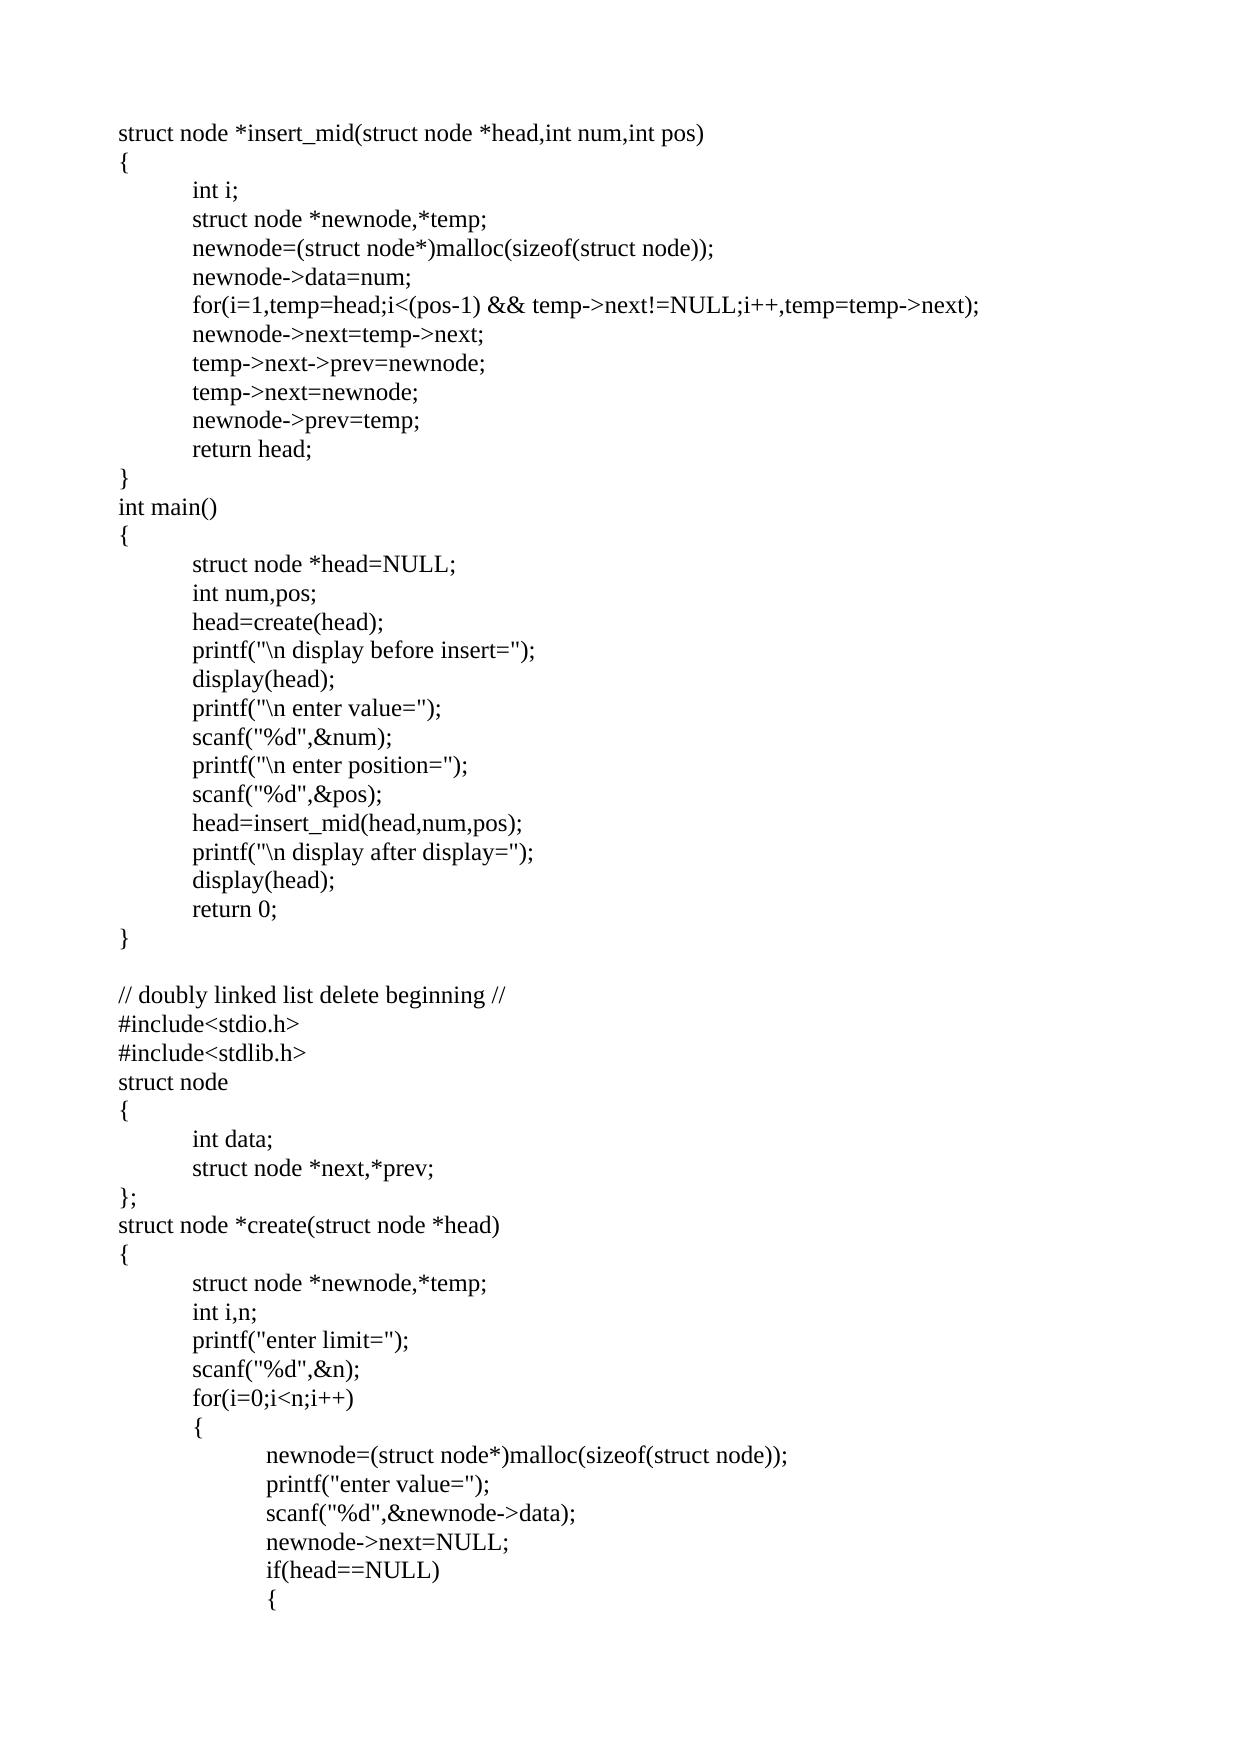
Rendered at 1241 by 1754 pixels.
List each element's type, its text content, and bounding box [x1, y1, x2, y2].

text printf("\n display after display="); [118, 837, 1122, 866]
text return 0; [118, 894, 1122, 923]
text struct node *insert_mid(struct node *head,int num,int pos) [118, 118, 1122, 147]
text scanf("%d",&n); [118, 1354, 1122, 1383]
text newnode->prev=temp; [118, 406, 1122, 434]
text struct node *next,*prev; [118, 1153, 1122, 1182]
text int main() [118, 492, 1122, 521]
text struct node *head=NULL; [118, 549, 1122, 578]
text // doubly linked list delete beginning // [118, 981, 1122, 1009]
text int i,n; [118, 1297, 1122, 1326]
text } [118, 923, 1122, 952]
text struct node [118, 1067, 1122, 1096]
text printf("enter value="); [118, 1469, 1122, 1498]
text printf("\n enter position="); [118, 751, 1122, 779]
text struct node *create(struct node *head) [118, 1211, 1122, 1239]
text #include<stdlib.h> [118, 1038, 1122, 1067]
text { [118, 521, 1122, 549]
text int i; [118, 176, 1122, 204]
text newnode->next=NULL; [118, 1527, 1122, 1556]
text printf("\n display before insert="); [118, 636, 1122, 664]
text printf("enter limit="); [118, 1326, 1122, 1354]
text } [118, 463, 1122, 492]
text return head; [118, 434, 1122, 463]
text scanf("%d",&num); [118, 722, 1122, 751]
text { [118, 1412, 1122, 1441]
text newnode->data=num; [118, 262, 1122, 291]
text }; [118, 1182, 1122, 1211]
text newnode=(struct node*)malloc(sizeof(struct node)); [118, 1441, 1122, 1469]
text { [118, 147, 1122, 176]
text newnode->next=temp->next; [118, 319, 1122, 348]
text int data; [118, 1124, 1122, 1153]
text display(head); [118, 664, 1122, 693]
text { [118, 1239, 1122, 1268]
text if(head==NULL) [118, 1556, 1122, 1584]
text #include<stdio.h> [118, 1009, 1122, 1038]
text head=create(head); [118, 607, 1122, 636]
text head=insert_mid(head,num,pos); [118, 808, 1122, 837]
text scanf("%d",&newnode->data); [118, 1498, 1122, 1527]
text temp->next=newnode; [118, 377, 1122, 406]
text struct node *newnode,*temp; [118, 1268, 1122, 1297]
text int num,pos; [118, 578, 1122, 607]
text struct node *newnode,*temp; [118, 204, 1122, 233]
text temp->next->prev=newnode; [118, 348, 1122, 377]
text for(i=0;i<n;i++) [118, 1383, 1122, 1412]
text for(i=1,temp=head;i<(pos-1) && temp->next!=NULL;i++,temp=temp->next); [118, 291, 1122, 319]
text display(head); [118, 866, 1122, 894]
text scanf("%d",&pos); [118, 779, 1122, 808]
text newnode=(struct node*)malloc(sizeof(struct node)); [118, 233, 1122, 262]
text printf("\n enter value="); [118, 693, 1122, 722]
text { [118, 1096, 1122, 1124]
text { [118, 1584, 1122, 1613]
